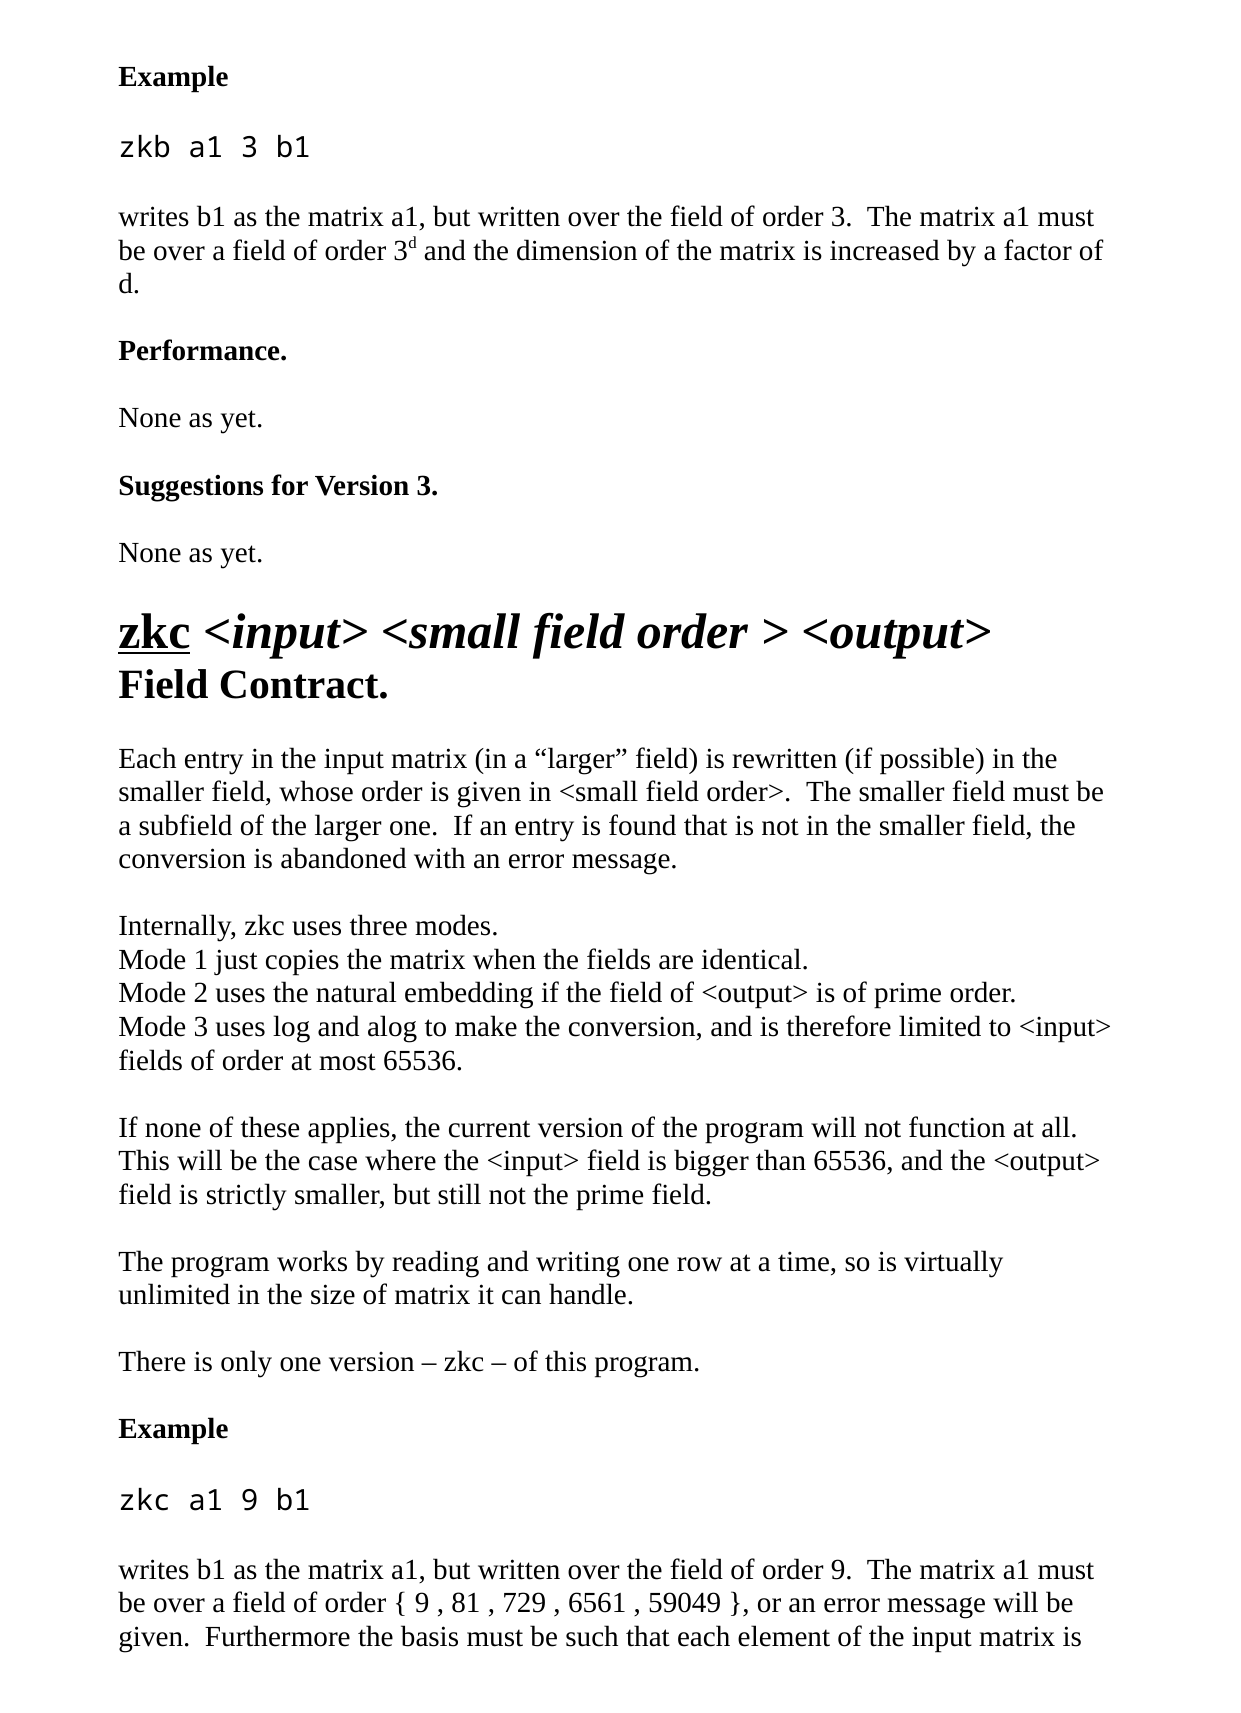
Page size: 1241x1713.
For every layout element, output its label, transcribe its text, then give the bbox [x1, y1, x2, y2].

text None as yet. [118, 401, 1122, 434]
text Example [118, 1412, 1122, 1445]
text zkb a1 3 b1 [118, 126, 1122, 166]
text writes b1 as the matrix a1, but written over the field of order 3. The matrix a1 must be over a field of order 3d and the dimension of the matrix is increased by a factor of d. [118, 199, 1122, 300]
text Example [118, 59, 1122, 93]
text None as yet. [118, 535, 1122, 568]
text Field Contract. [118, 659, 1122, 707]
text zkc <input> <small field order > <output> [118, 602, 1122, 659]
text Performance. [118, 333, 1122, 367]
text Each entry in the input matrix (in a “larger” field) is rewritten (if possible) in the smaller field, whose order is given in <small field order>. The smaller field must be a subfield of the larger one. If an entry is found that is not in the smaller field, the conversion is abandoned with an error message. [118, 741, 1122, 875]
text Mode 2 uses the natural embedding if the field of <output> is of prime order. [118, 976, 1122, 1009]
text Internally, zkc uses three modes. [118, 908, 1122, 942]
text writes b1 as the matrix a1, but written over the field of order 9. The matrix a1 must be over a field of order { 9 , 81 , 729 , 6561 , 59049 }, or an error message will be given. Furthermore the basis must be such that each element of the input matrix is [118, 1552, 1122, 1653]
text Mode 1 just copies the matrix when the fields are identical. [118, 942, 1122, 976]
text Mode 3 uses log and alog to make the conversion, and is therefore limited to <input> fields of order at most 65536. [118, 1009, 1122, 1076]
text If none of these applies, the current version of the program will not function at all. This will be the case where the <input> field is bigger than 65536, and the <output> field is strictly smaller, but still not the prime field. [118, 1110, 1122, 1210]
text The program works by reading and writing one row at a time, so is virtually unlimited in the size of matrix it can handle. [118, 1244, 1122, 1311]
text Suggestions for Version 3. [118, 468, 1122, 501]
text There is only one version – zkc – of this program. [118, 1344, 1122, 1378]
text zkc a1 9 b1 [118, 1479, 1122, 1518]
